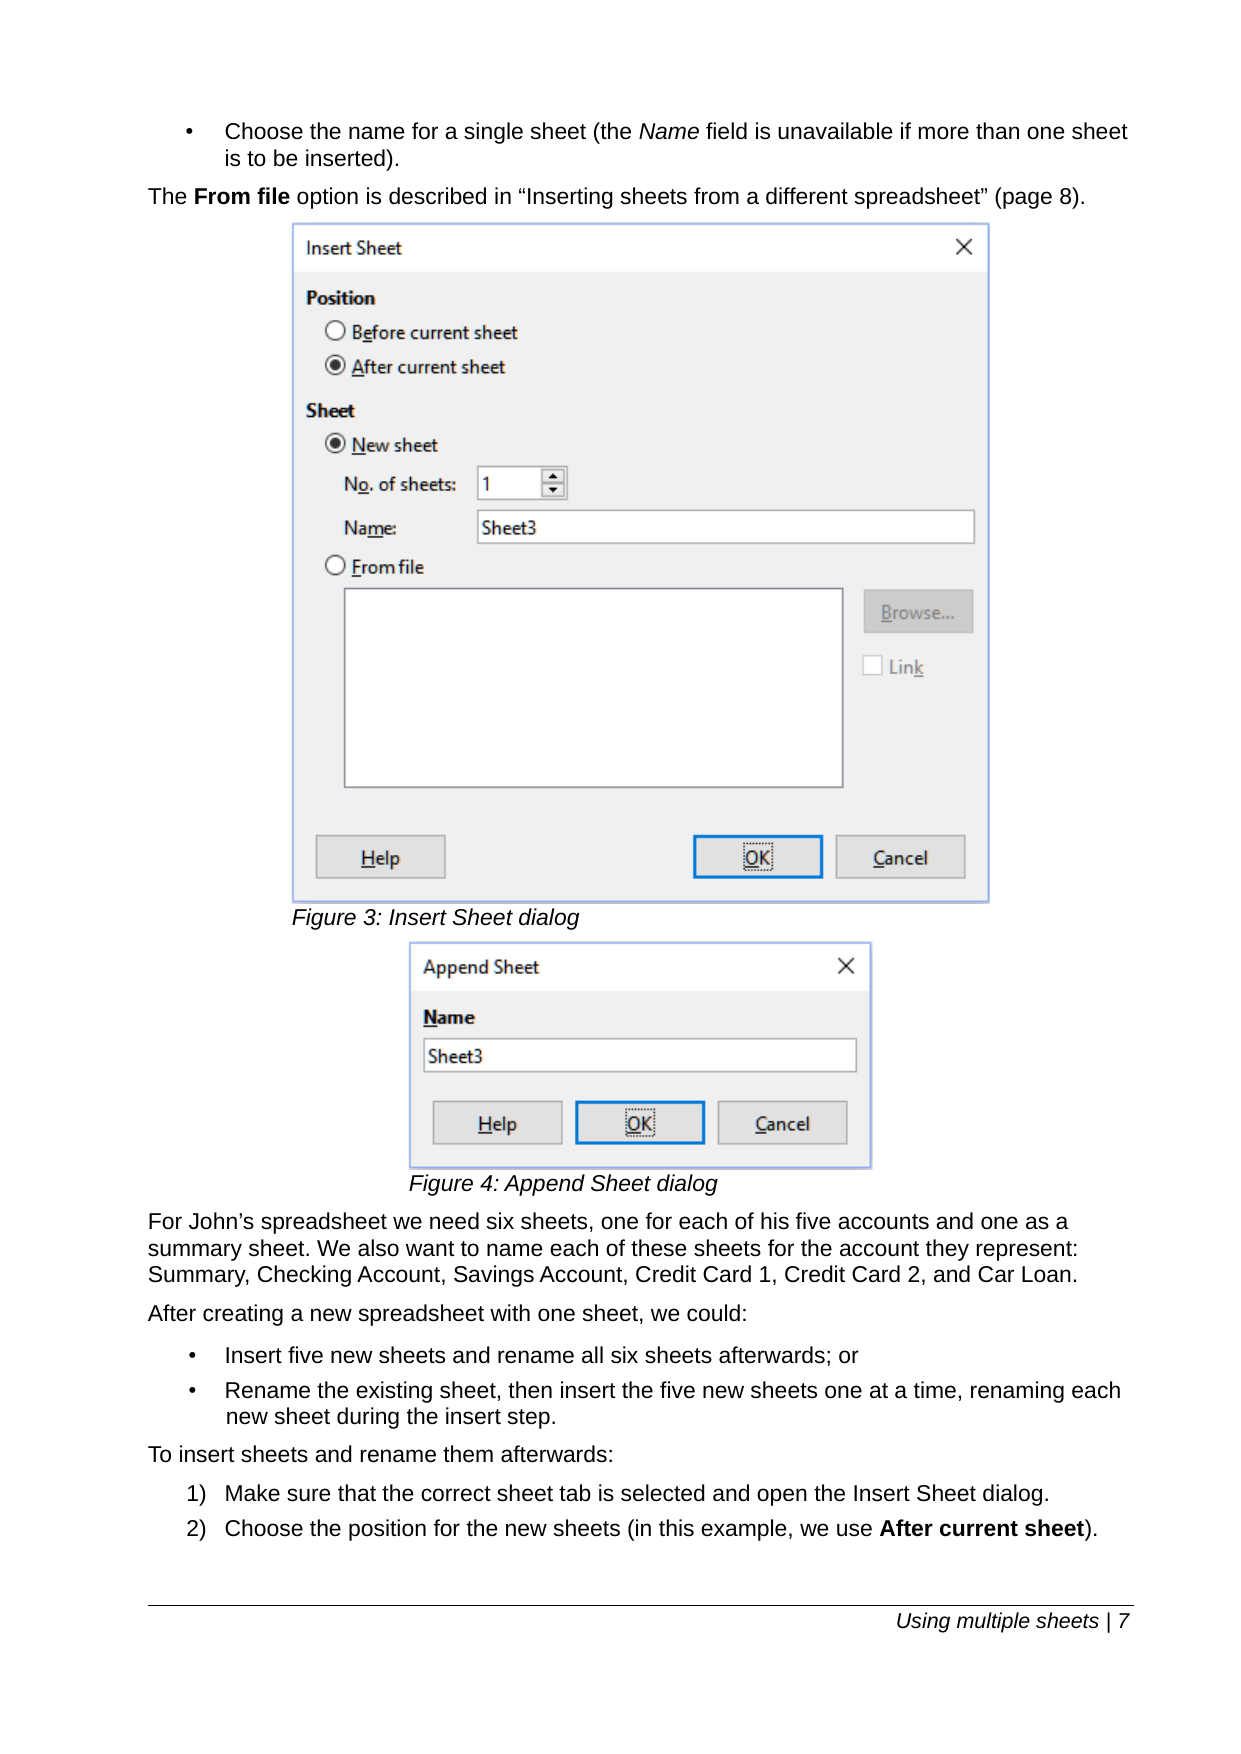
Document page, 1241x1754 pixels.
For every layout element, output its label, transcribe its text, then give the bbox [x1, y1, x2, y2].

picture [291, 222, 990, 904]
text Figure 4: Append Sheet dialog [409, 1170, 873, 1196]
list Choose the position for the new sheets (in this example, we use After current sheet). [207, 1515, 1134, 1542]
list Insert five new sheets and rename all six sheets afterwards; or [185, 1339, 1134, 1368]
text Figure 3: Insert Sheet dialog [292, 904, 990, 930]
text For John’s spreadsheet we need six sheets, one for each of his five accounts and one as a summary sheet. We also want to name each of these sheets for the account they represent: Summary, Checking Account, Savings Account, Credit Card 1, Credit Card 2, and Car Loan. [148, 1208, 1134, 1287]
text The From file option is described in “Inserting sheets from a different spreadsheet” (page 8). [148, 183, 1134, 210]
list Make sure that the correct sheet tab is selected and open the Insert Sheet dialog. [207, 1480, 1134, 1507]
list To insert sheets and rename them afterwards: [148, 1441, 1134, 1468]
text After creating a new spreadsheet with one sheet, we could: [148, 1300, 1134, 1326]
list Rename the existing sheet, then insert the five new sheets one at a time, renaming each new sheet during the insert step. [185, 1374, 1134, 1432]
picture [408, 941, 873, 1170]
list Choose the name for a single sheet (the Name field is unavailable if more than one sheet is to be inserted). [185, 118, 1134, 171]
